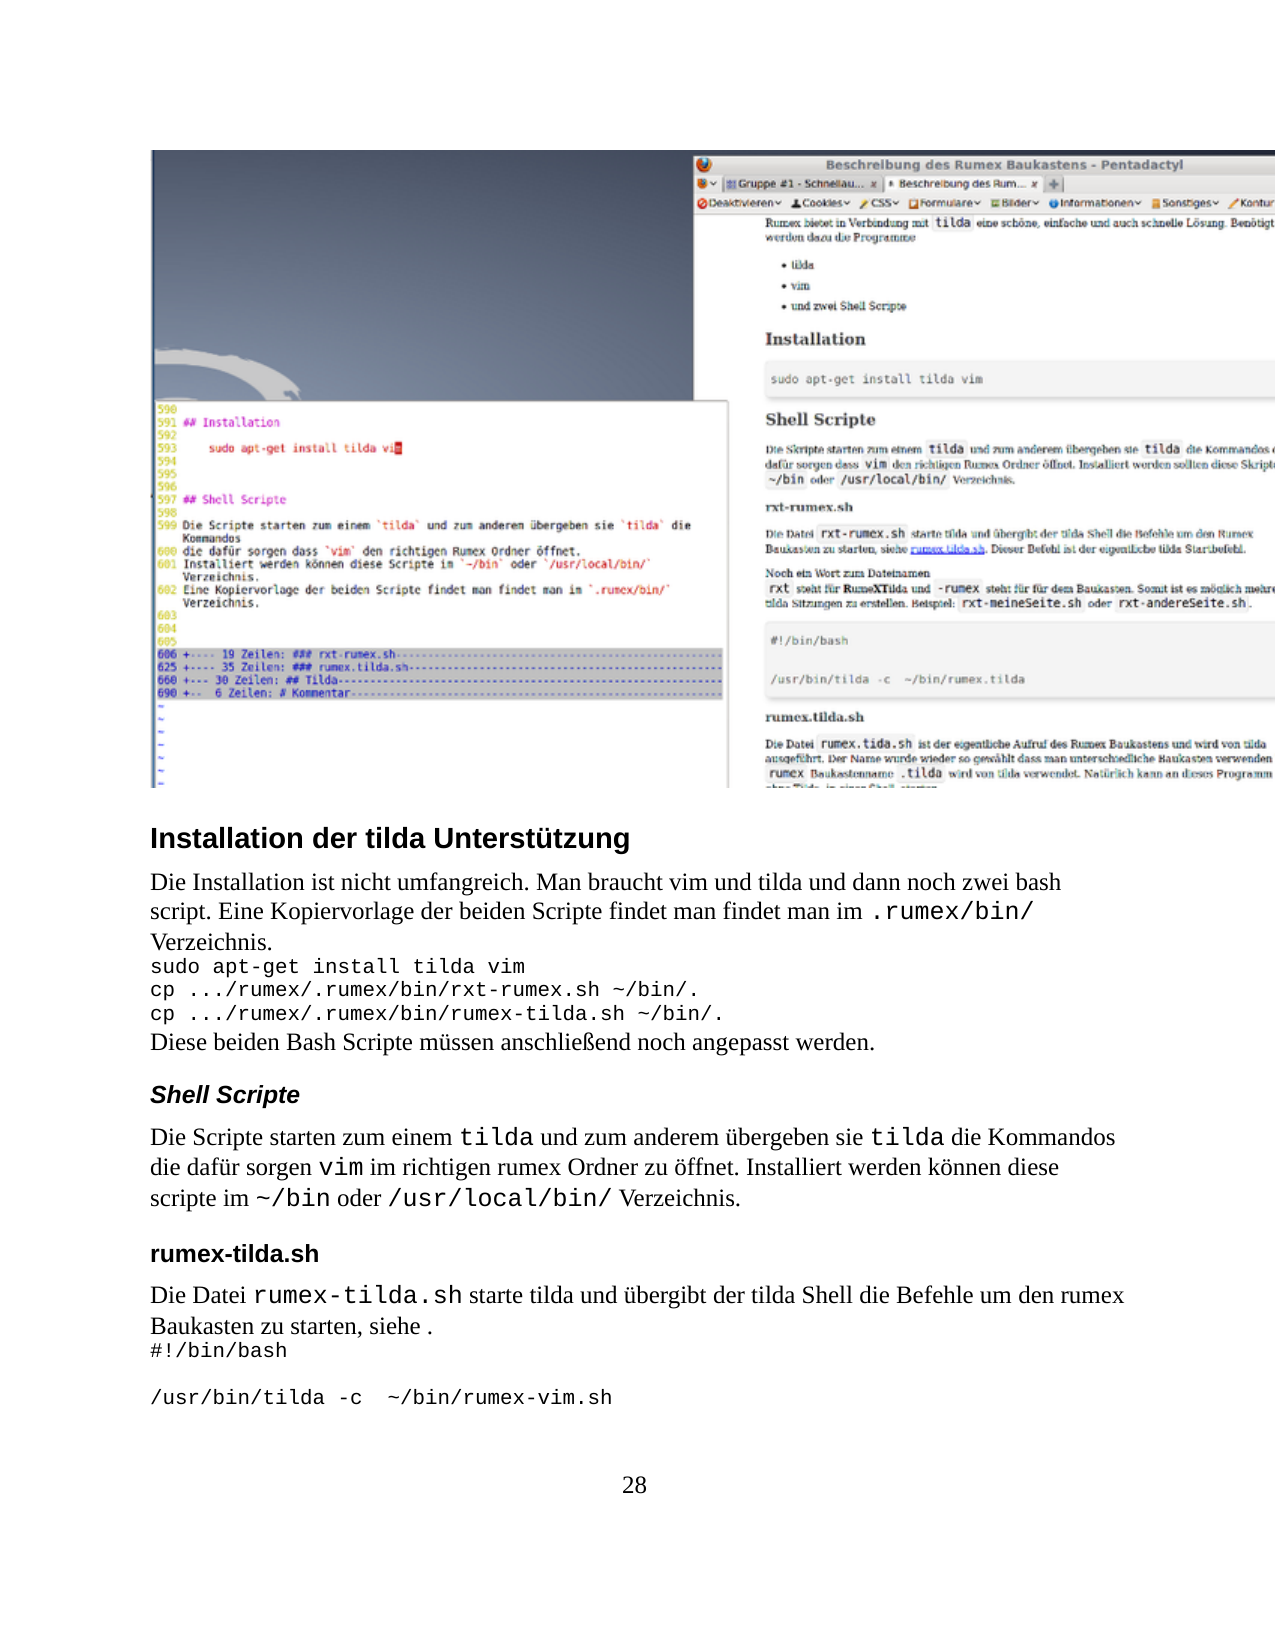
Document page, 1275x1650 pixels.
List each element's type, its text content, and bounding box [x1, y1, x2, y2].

text cp .../rumex/.rumex/bin/rumex-tilda.sh ~/bin/. [150, 1003, 1125, 1027]
subtitle rumex-tilda.sh [150, 1239, 1125, 1268]
text Die Installation ist nicht umfangreich. Man braucht vim und tilda und dann noch zwei bash script. Eine Kopiervorlage der beiden Scripte findet man findet man im .rumex/bin/ Verzeichnis. [150, 867, 1125, 956]
text Die Datei rumex-tilda.sh starte tilda und übergibt der tilda Shell die Befehle um den rumex Baukasten zu starten, siehe . [150, 1280, 1125, 1340]
subtitle Shell Scripte [150, 1081, 1125, 1109]
text /usr/bin/tilda -c ~/bin/rumex-vim.sh [150, 1387, 1125, 1411]
text Die Scripte starten zum einem tilda und zum anderem übergeben sie tilda die Kommandos die dafür sorgen vim im richtigen rumex Ordner zu öffnet. Installiert werden können diese scripte im ~/bin oder /usr/local/bin/ Verzeichnis. [150, 1122, 1125, 1214]
text Diese beiden Bash Scripte müssen anschließend noch angepasst werden. [150, 1027, 1125, 1056]
text cp .../rumex/.rumex/bin/rxt-rumex.sh ~/bin/. [150, 979, 1125, 1003]
subtitle Installation der tilda Unterstützung [150, 821, 1125, 855]
text sudo apt-get install tilda vim [150, 956, 1125, 979]
text #!/bin/bash [150, 1340, 1125, 1363]
picture [150, 150, 1275, 788]
